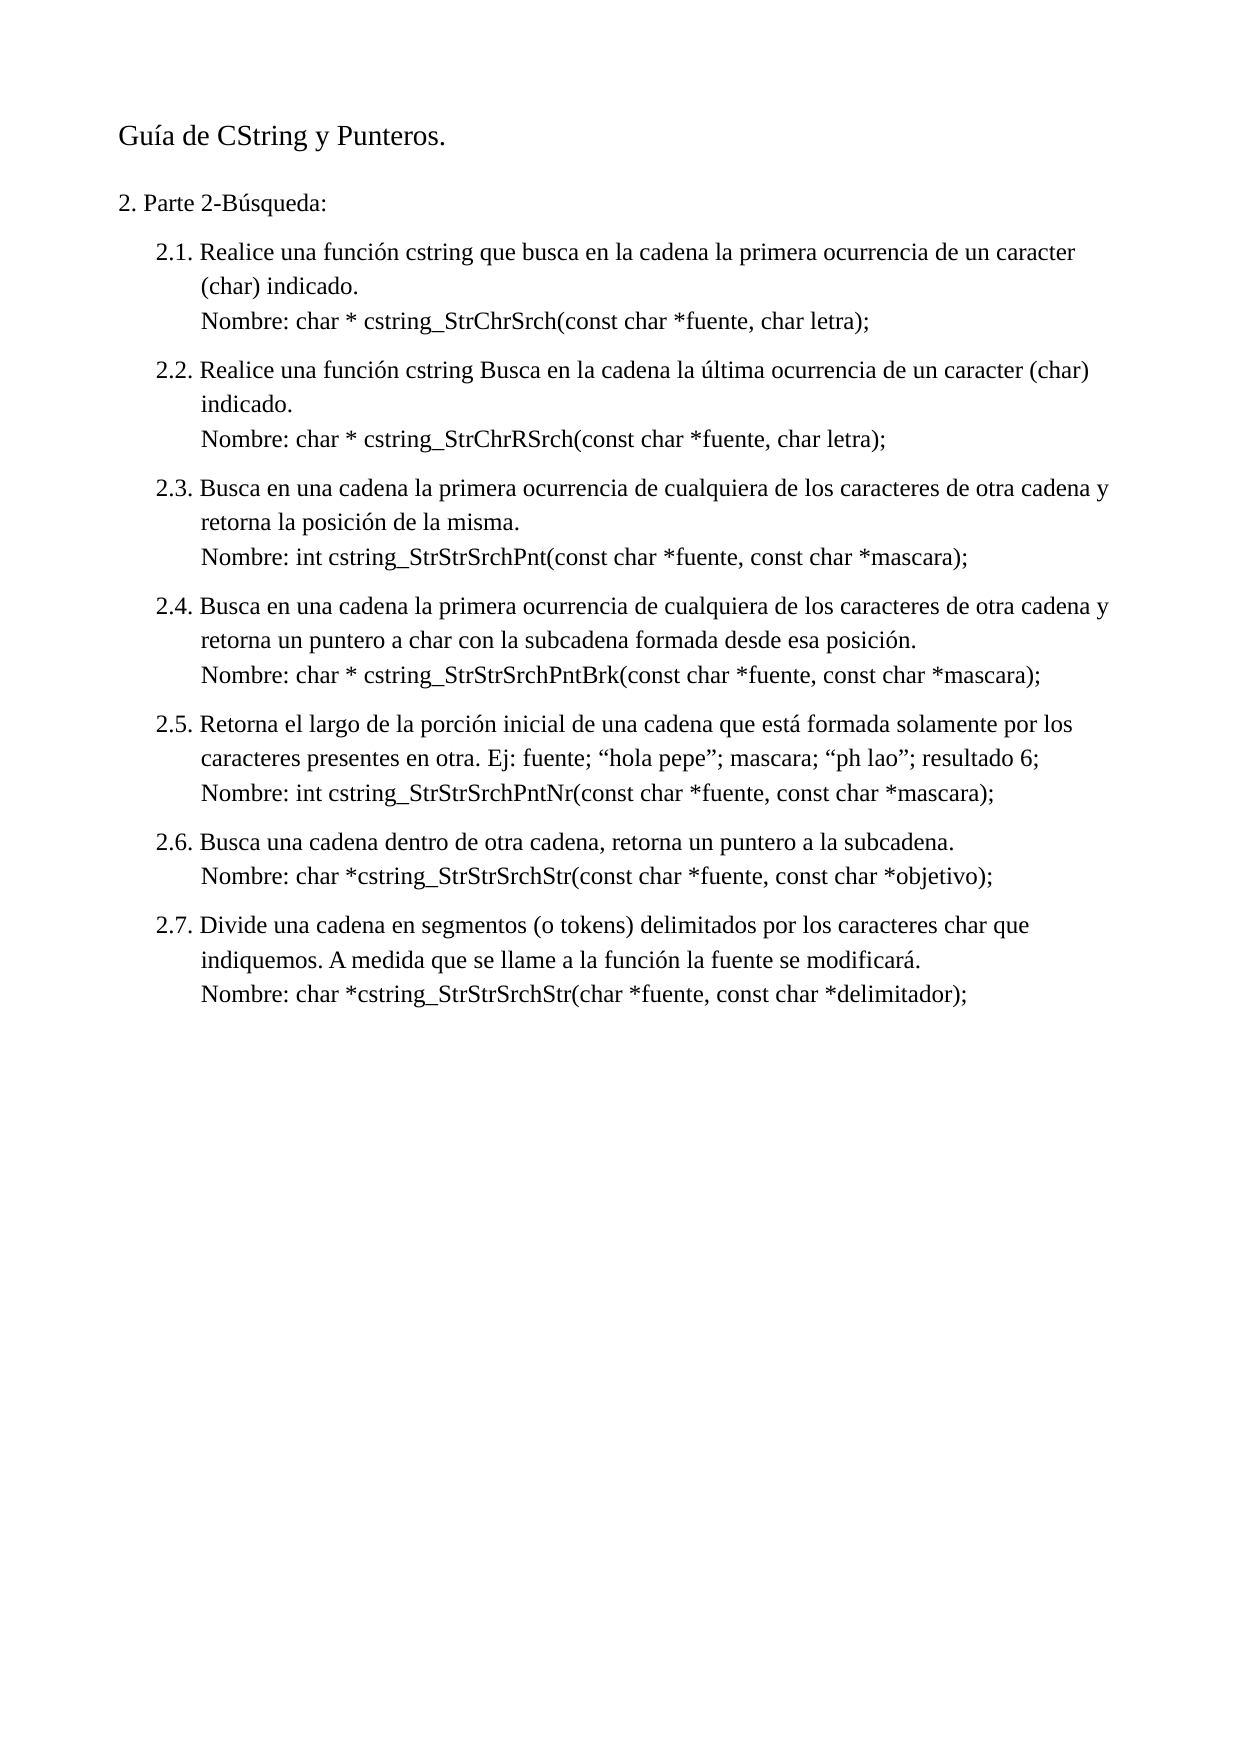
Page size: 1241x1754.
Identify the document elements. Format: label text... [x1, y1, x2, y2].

text Guía de CString y Punteros. [118, 118, 1122, 152]
text 2.4. Busca en una cadena la primera ocurrencia de cualquiera de los caracteres de otra cadena y retorna un puntero a char con la subcadena formada desde esa posición. Nombre: char * cstring_StrStrSrchPntBrk(const char *fuente, const char *mascara); [156, 591, 1122, 689]
text 2.7. Divide una cadena en segmentos (o tokens) delimitados por los caracteres char que indiquemos. A medida que se llame a la función la fuente se modificará. Nombre: char *cstring_StrStrSrchStr(char *fuente, const char *delimitador); [156, 911, 1122, 1008]
text 2.6. Busca una cadena dentro de otra cadena, retorna un puntero a la subcadena. Nombre: char *cstring_StrStrSrchStr(const char *fuente, const char *objetivo); [156, 827, 1122, 890]
text 2.5. Retorna el largo de la porción inicial de una cadena que está formada solamente por los caracteres presentes en otra. Ej: fuente; “hola pepe”; mascara; “ph lao”; resultado 6; Nombre: int cstring_StrStrSrchPntNr(const char *fuente, const char *mascara); [156, 709, 1122, 807]
text 2.1. Realice una función cstring que busca en la cadena la primera ocurrencia de un caracter (char) indicado. Nombre: char * cstring_StrChrSrch(const char *fuente, char letra); [156, 237, 1122, 334]
text 2. Parte 2-Búsqueda: [118, 188, 1122, 217]
text 2.2. Realice una función cstring Busca en la cadena la última ocurrencia de un caracter (char) indicado. Nombre: char * cstring_StrChrRSrch(const char *fuente, char letra); [156, 355, 1122, 453]
text 2.3. Busca en una cadena la primera ocurrencia de cualquiera de los caracteres de otra cadena y retorna la posición de la misma. Nombre: int cstring_StrStrSrchPnt(const char *fuente, const char *mascara); [156, 473, 1122, 571]
